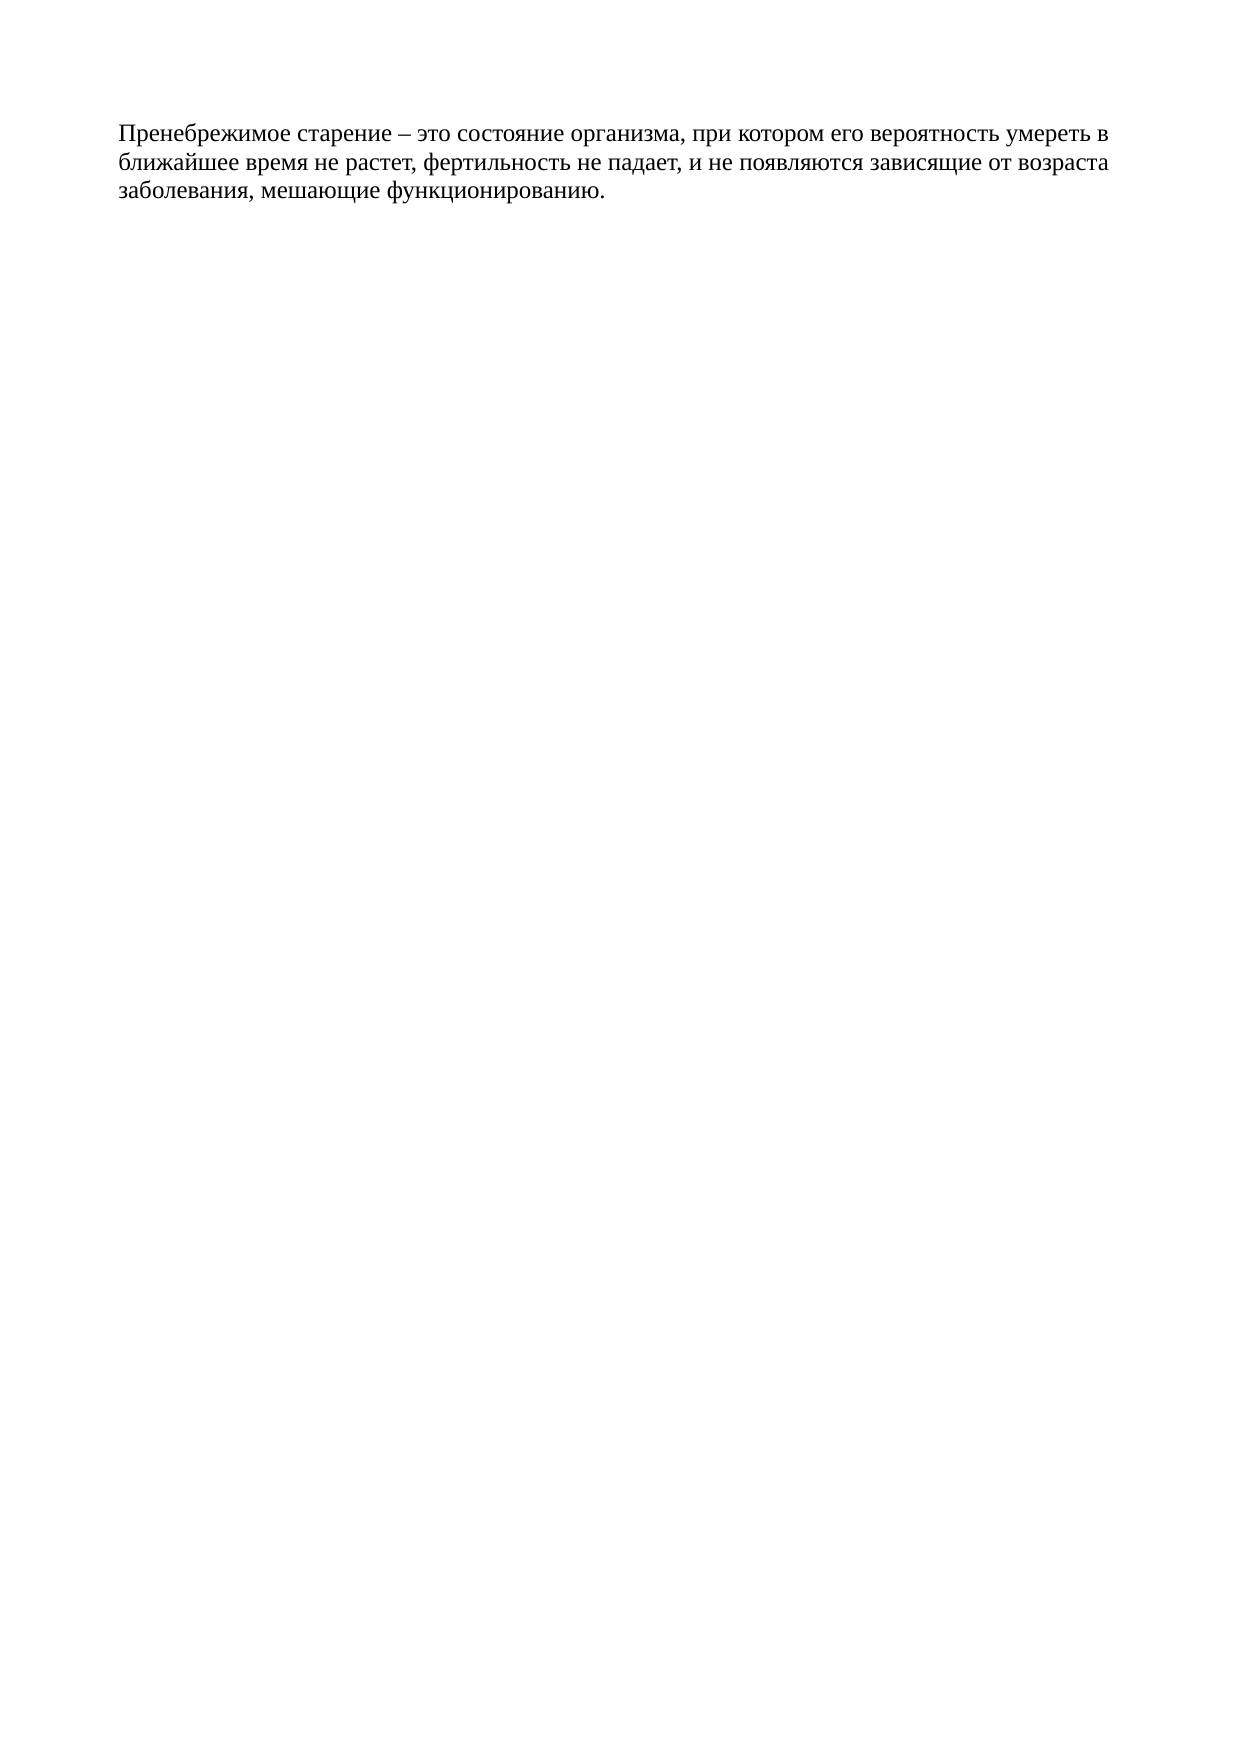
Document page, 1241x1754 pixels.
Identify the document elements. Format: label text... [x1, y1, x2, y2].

text Пренебрежимое старение – это состояние организма, при котором его вероятность умереть в ближайшее время не растет, фертильность не падает, и не появляются зависящие от возраста заболевания, мешающие функционированию. [118, 118, 1122, 204]
